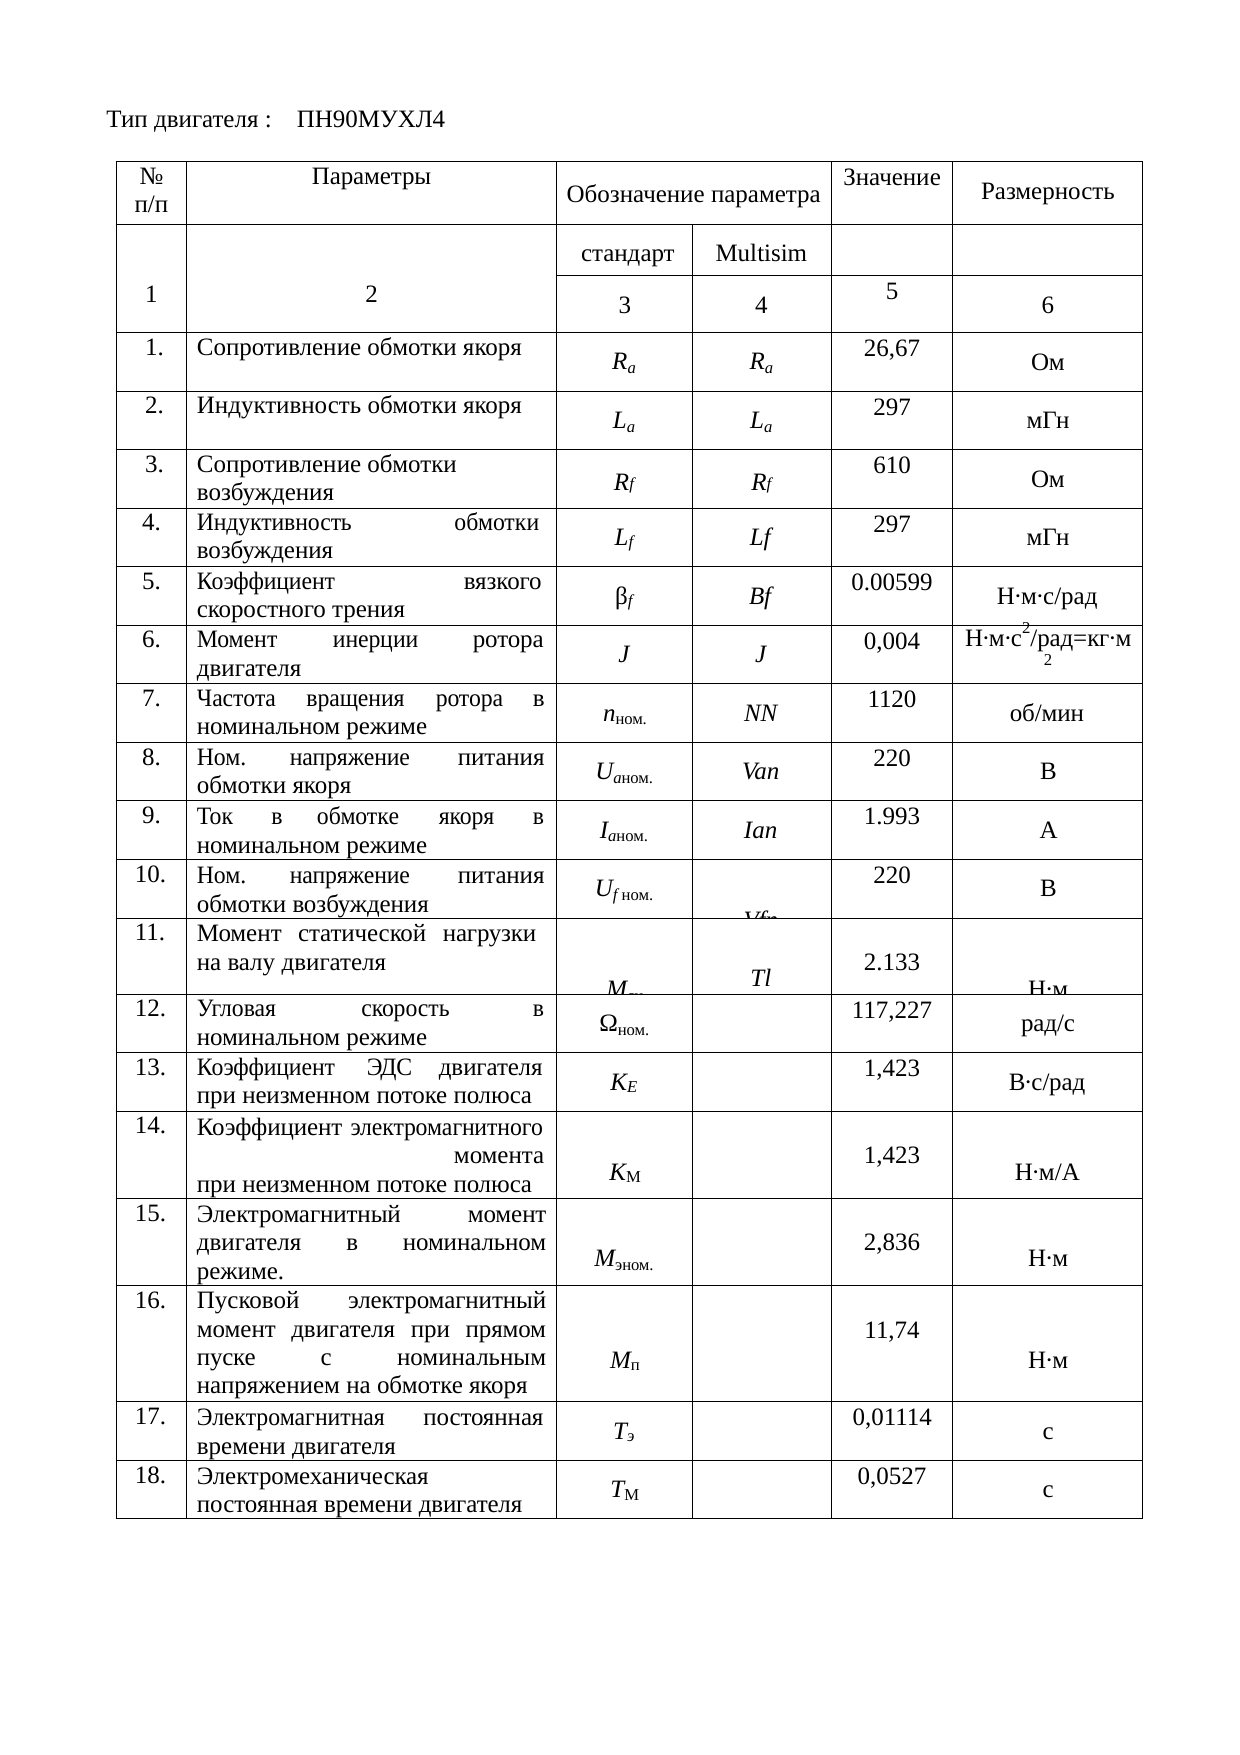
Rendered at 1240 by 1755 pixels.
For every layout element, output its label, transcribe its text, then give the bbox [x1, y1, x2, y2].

table_cell 5. [117, 567, 186, 625]
table_cell с [953, 1402, 1142, 1460]
table_cell Rf [693, 450, 831, 508]
table_cell Mcн [557, 919, 692, 994]
table_cell Vfn [693, 860, 831, 917]
table_cell 1120 [832, 684, 952, 742]
table_header Значение [832, 162, 952, 224]
table_cell Ian [693, 801, 831, 859]
table_cell об/мин [953, 684, 1142, 742]
table_cell 297 [832, 392, 952, 449]
table_cell Uf ном. [557, 860, 692, 917]
table_cell KE [557, 1053, 692, 1111]
table_cell А [953, 801, 1142, 859]
table_cell 0,004 [832, 626, 952, 683]
table_cell Ra [557, 333, 692, 391]
table_cell Ra [693, 333, 831, 391]
table_cell 610 [832, 450, 952, 508]
table_cell Н∙м [953, 919, 1142, 994]
table_cell Угловая скорость в номинальном режиме [187, 995, 556, 1052]
table_cell 26,67 [832, 333, 952, 391]
table_cell Ωном. [557, 995, 692, 1052]
table_cell В [953, 860, 1142, 917]
table_cell Uaном. [557, 743, 692, 800]
table_cell мГн [953, 392, 1142, 449]
table_cell В∙с/рад [953, 1053, 1142, 1111]
table_header Параметры [187, 162, 556, 224]
table_cell Сопротивление обмотки возбуждения [187, 450, 556, 508]
table_cell Сопротивление обмотки якоря [187, 333, 556, 391]
table_cell Электромагнитный момент двигателя в номинальном режиме. [187, 1199, 556, 1285]
table_cell 117,227 [832, 995, 952, 1052]
table_cell Н∙м [953, 1286, 1142, 1401]
table_cell [953, 225, 1142, 275]
table_cell Электромеханическая постоянная времени двигателя [187, 1461, 556, 1518]
table_cell βf [557, 567, 692, 625]
table_cell 6 [953, 276, 1142, 332]
table_cell Ток в обмотке якоря в номинальном режиме [187, 801, 556, 859]
table_cell Индуктивность обмотки возбуждения [187, 509, 556, 566]
table_cell 1,423 [832, 1053, 952, 1111]
table_cell 4. [117, 509, 186, 566]
table_cell Van [693, 743, 831, 800]
table_header Размерность [953, 162, 1142, 224]
table_cell с [953, 1461, 1142, 1518]
table_cell Tэ [557, 1402, 692, 1460]
table_cell Multisim [693, 225, 831, 275]
table_cell Ом [953, 333, 1142, 391]
table_cell 18. [117, 1461, 186, 1518]
table_cell 1. [117, 333, 186, 391]
table_cell [693, 1461, 831, 1518]
table_cell Mэном. [557, 1199, 692, 1285]
table_cell Iaном. [557, 801, 692, 859]
table_cell 16. [117, 1286, 186, 1401]
table_cell 2. [117, 392, 186, 449]
text Тип двигателя : ПН90МУХЛ4 [106, 75, 1133, 161]
table_cell La [557, 392, 692, 449]
table_cell рад/с [953, 995, 1142, 1052]
table_cell 7. [117, 684, 186, 742]
table_cell 1.993 [832, 801, 952, 859]
table_cell Момент инерции ротора двигателя [187, 626, 556, 683]
table_cell Н∙м/А [953, 1112, 1142, 1198]
table_cell 220 [832, 743, 952, 800]
table_header № п/п [117, 162, 186, 224]
table_cell 3 [557, 276, 692, 332]
table_cell 13. [117, 1053, 186, 1111]
table_cell Rf [557, 450, 692, 508]
table_cell NN [693, 684, 831, 742]
table_cell Tl [693, 919, 831, 994]
table_cell 9. [117, 801, 186, 859]
table_cell 5 [832, 276, 952, 332]
table_cell 2,836 [832, 1199, 952, 1285]
table_cell Момент статической нагрузки на валу двигателя [187, 919, 556, 994]
table_cell J [557, 626, 692, 683]
table_cell Н∙м [953, 1199, 1142, 1285]
table_cell Электромагнитная постоянная времени двигателя [187, 1402, 556, 1460]
table_cell 12. [117, 995, 186, 1052]
table_cell Коэффициент вязкого скоростного трения [187, 567, 556, 625]
table_cell 297 [832, 509, 952, 566]
table_cell 1,423 [832, 1112, 952, 1198]
table_cell Коэффициент ЭДС двигателя при неизменном потоке полюса [187, 1053, 556, 1111]
table_cell Пусковой электромагнитный момент двигателя при прямом пуске с номинальным напряжением на обмотке якоря [187, 1286, 556, 1401]
table_cell Mп [557, 1286, 692, 1401]
table_cell Ном. напряжение питания обмотки возбуждения [187, 860, 556, 917]
table_cell 2 [187, 225, 556, 332]
table_cell 17. [117, 1402, 186, 1460]
table_cell [693, 1112, 831, 1198]
table_cell Н∙м∙с/рад [953, 567, 1142, 625]
table_cell Индуктивность обмотки якоря [187, 392, 556, 449]
table_cell 10. [117, 860, 186, 917]
table_cell 8. [117, 743, 186, 800]
table_cell 0,01114 [832, 1402, 952, 1460]
table_cell 14. [117, 1112, 186, 1198]
table_cell [832, 225, 952, 275]
table_cell 11. [117, 919, 186, 994]
table_cell [693, 1199, 831, 1285]
table_cell Lf [557, 509, 692, 566]
table_cell Частота вращения ротора в номинальном режиме [187, 684, 556, 742]
table_cell Bf [693, 567, 831, 625]
table_cell 0.00599 [832, 567, 952, 625]
table_header Обозначение параметра [557, 162, 831, 224]
table_cell Ом [953, 450, 1142, 508]
table_cell мГн [953, 509, 1142, 566]
table_cell 0,0527 [832, 1461, 952, 1518]
table_cell La [693, 392, 831, 449]
table_cell KM [557, 1112, 692, 1198]
table_cell Коэффициент электромагнитного момента при неизменном потоке полюса [187, 1112, 556, 1198]
table_cell ТМ [557, 1461, 692, 1518]
table_cell 11,74 [832, 1286, 952, 1401]
table_cell Lf [693, 509, 831, 566]
table_cell Н∙м∙с2/рад=кг∙м 2 [953, 626, 1142, 683]
table_cell 2.133 [832, 919, 952, 994]
table_cell 15. [117, 1199, 186, 1285]
table_cell 220 [832, 860, 952, 917]
table_cell В [953, 743, 1142, 800]
table_cell 4 [693, 276, 831, 332]
table_cell [693, 995, 831, 1052]
table_cell [693, 1286, 831, 1401]
table_cell 3. [117, 450, 186, 508]
table_cell 6. [117, 626, 186, 683]
table_cell Ном. напряжение питания обмотки якоря [187, 743, 556, 800]
table_cell nном. [557, 684, 692, 742]
table_cell [693, 1402, 831, 1460]
table_cell стандарт [557, 225, 692, 275]
table_cell 1 [117, 225, 186, 332]
table_cell [693, 1053, 831, 1111]
table_cell J [693, 626, 831, 683]
